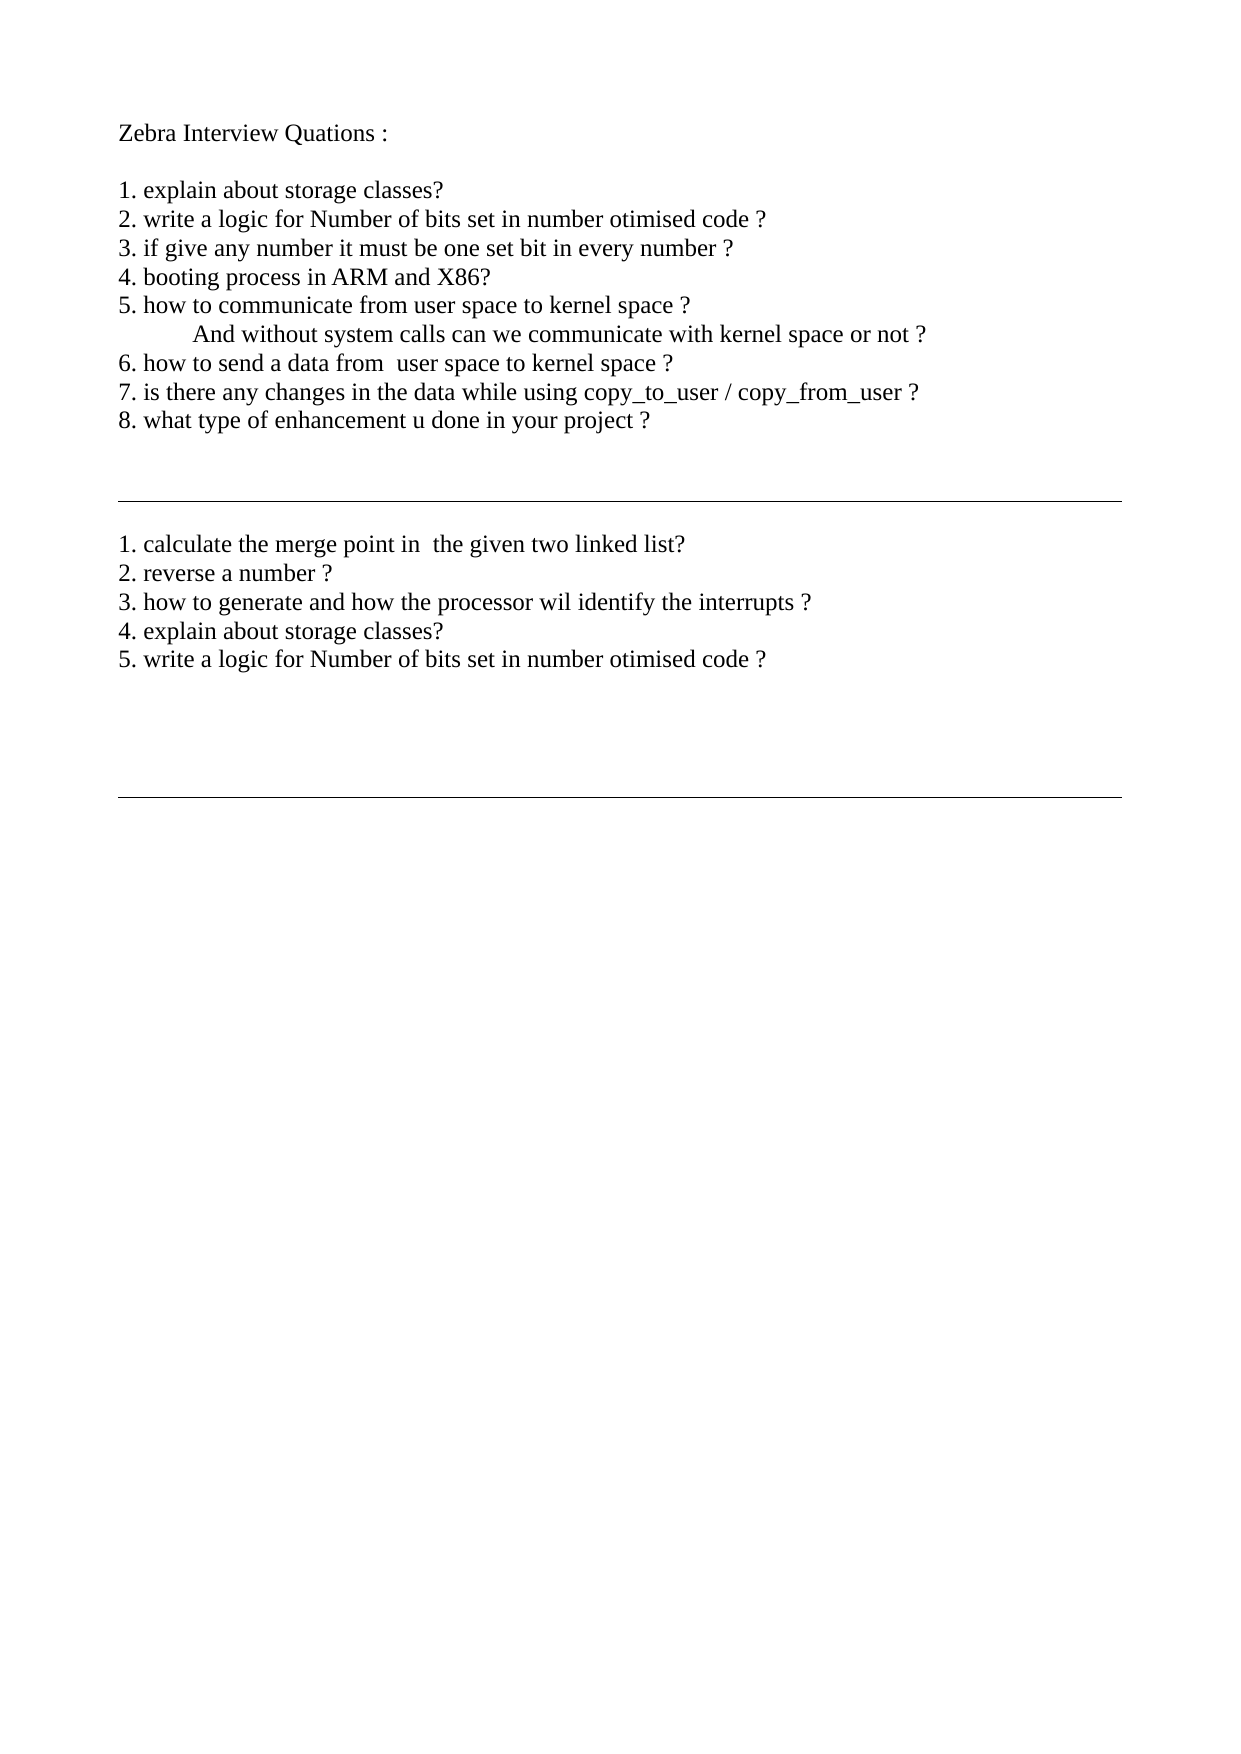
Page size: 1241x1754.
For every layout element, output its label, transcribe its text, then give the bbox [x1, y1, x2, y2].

text 5. how to communicate from user space to kernel space ? [118, 291, 1122, 319]
text 4. explain about storage classes? [118, 616, 1122, 644]
text 8. what type of enhancement u done in your project ? [118, 406, 1122, 434]
text Zebra Interview Quations : [118, 118, 1122, 147]
text 3. if give any number it must be one set bit in every number ? [118, 233, 1122, 262]
text And without system calls can we communicate with kernel space or not ? [118, 319, 1122, 348]
text 3. how to generate and how the processor wil identify the interrupts ? [118, 587, 1122, 616]
text 5. write a logic for Number of bits set in number otimised code ? [118, 644, 1122, 673]
text 4. booting process in ARM and X86? [118, 262, 1122, 291]
text 1. explain about storage classes? [118, 176, 1122, 204]
text 2. write a logic for Number of bits set in number otimised code ? [118, 204, 1122, 233]
text 1. calculate the merge point in the given two linked list? [118, 529, 1122, 558]
text 6. how to send a data from user space to kernel space ? [118, 348, 1122, 377]
text 2. reverse a number ? [118, 558, 1122, 587]
text 7. is there any changes in the data while using copy_to_user / copy_from_user ? [118, 377, 1122, 406]
